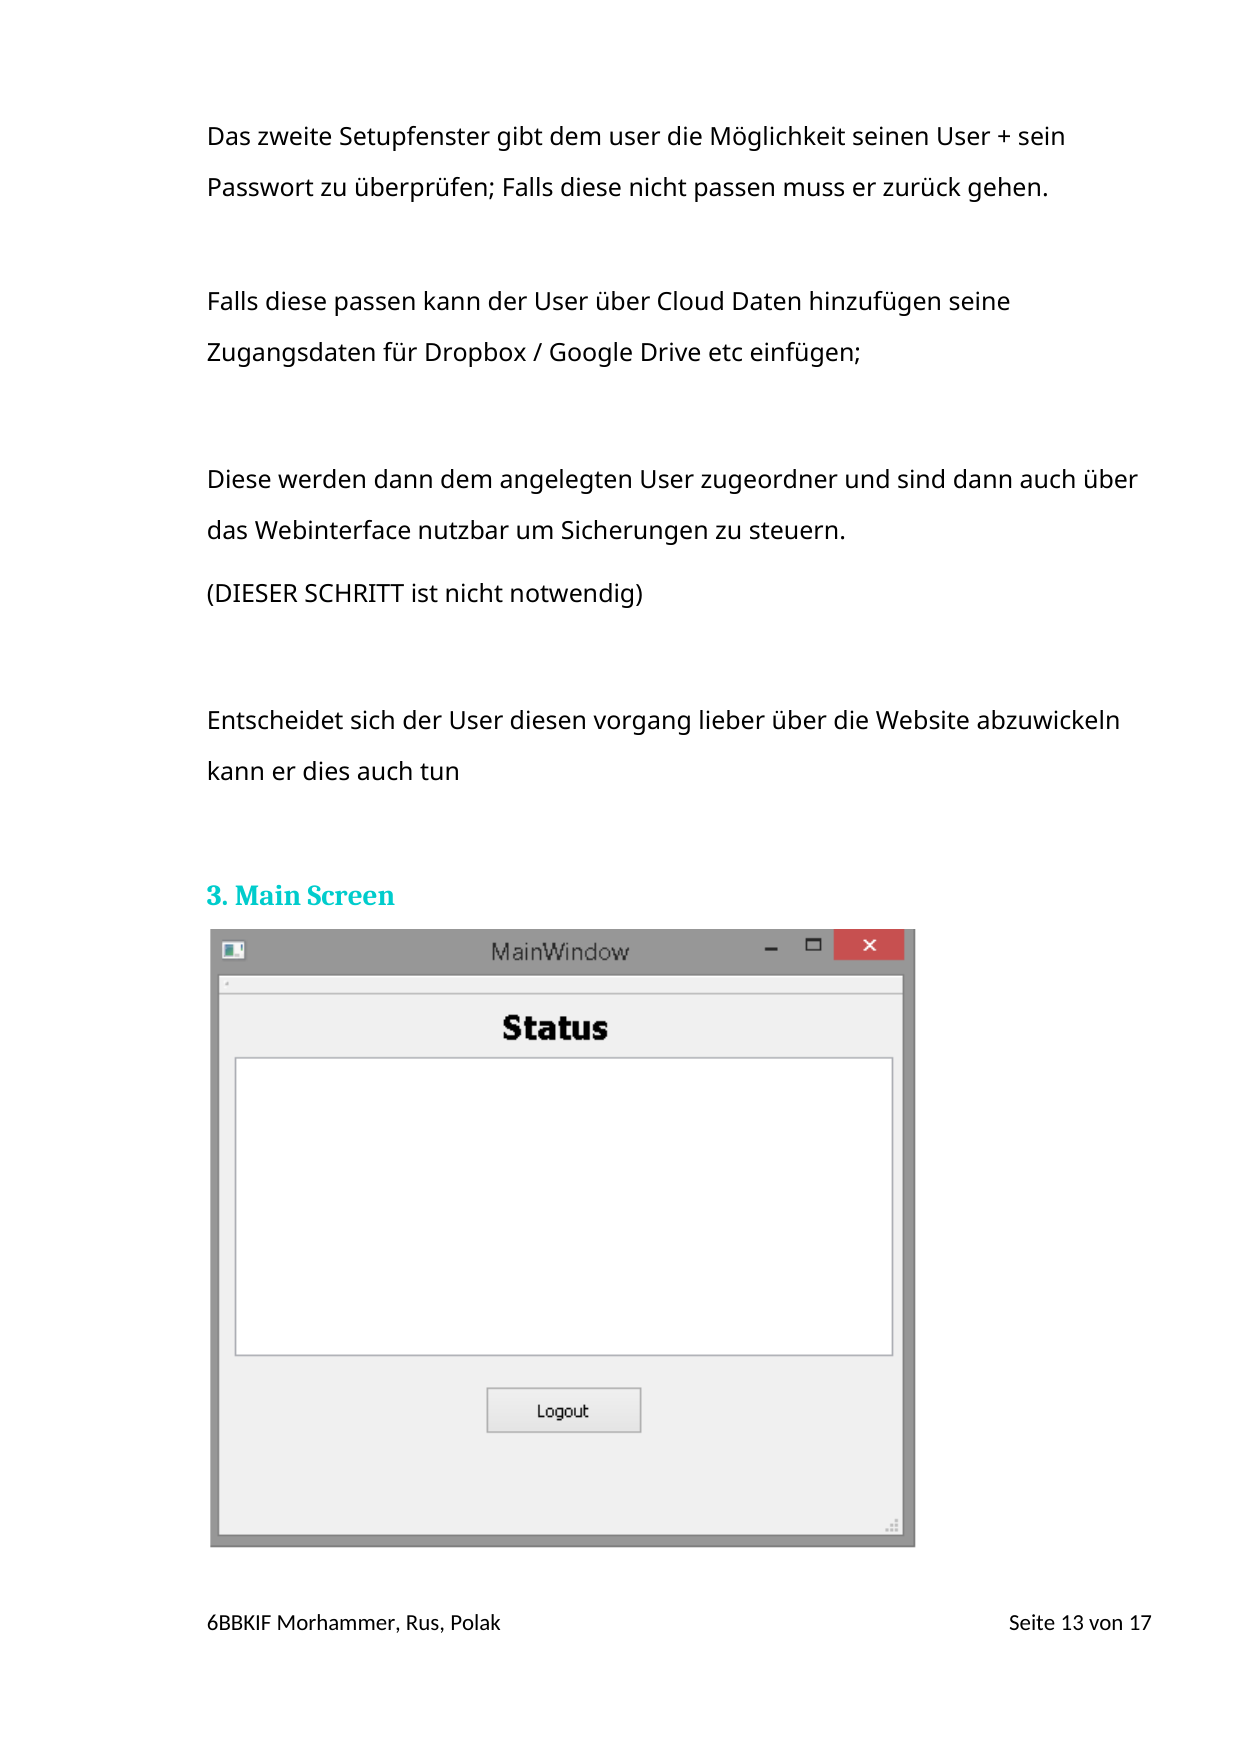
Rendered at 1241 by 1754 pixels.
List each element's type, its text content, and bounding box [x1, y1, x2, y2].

text Das zweite Setupfenster gibt dem user die Möglichkeit seinen User + sein Passwort zu überprüfen; Falls diese nicht passen muss er zurück gehen. [207, 118, 1152, 203]
text (DIESER SCHRITT ist nicht notwendig) [207, 576, 1152, 610]
text 3. Main Screen [207, 879, 1152, 913]
text Falls diese passen kann der User über Cloud Daten hinzufügen seine Zugangsdaten für Dropbox / Google Drive etc einfügen; [207, 233, 1152, 369]
text Entscheidet sich der User diesen vorgang lieber über die Website abzuwickeln kann er dies auch tun [207, 703, 1152, 788]
picture [210, 929, 917, 1549]
text Diese werden dann dem angelegten User zugeordner und sind dann auch über das Webinterface nutzbar um Sicherungen zu steuern. [207, 462, 1152, 547]
